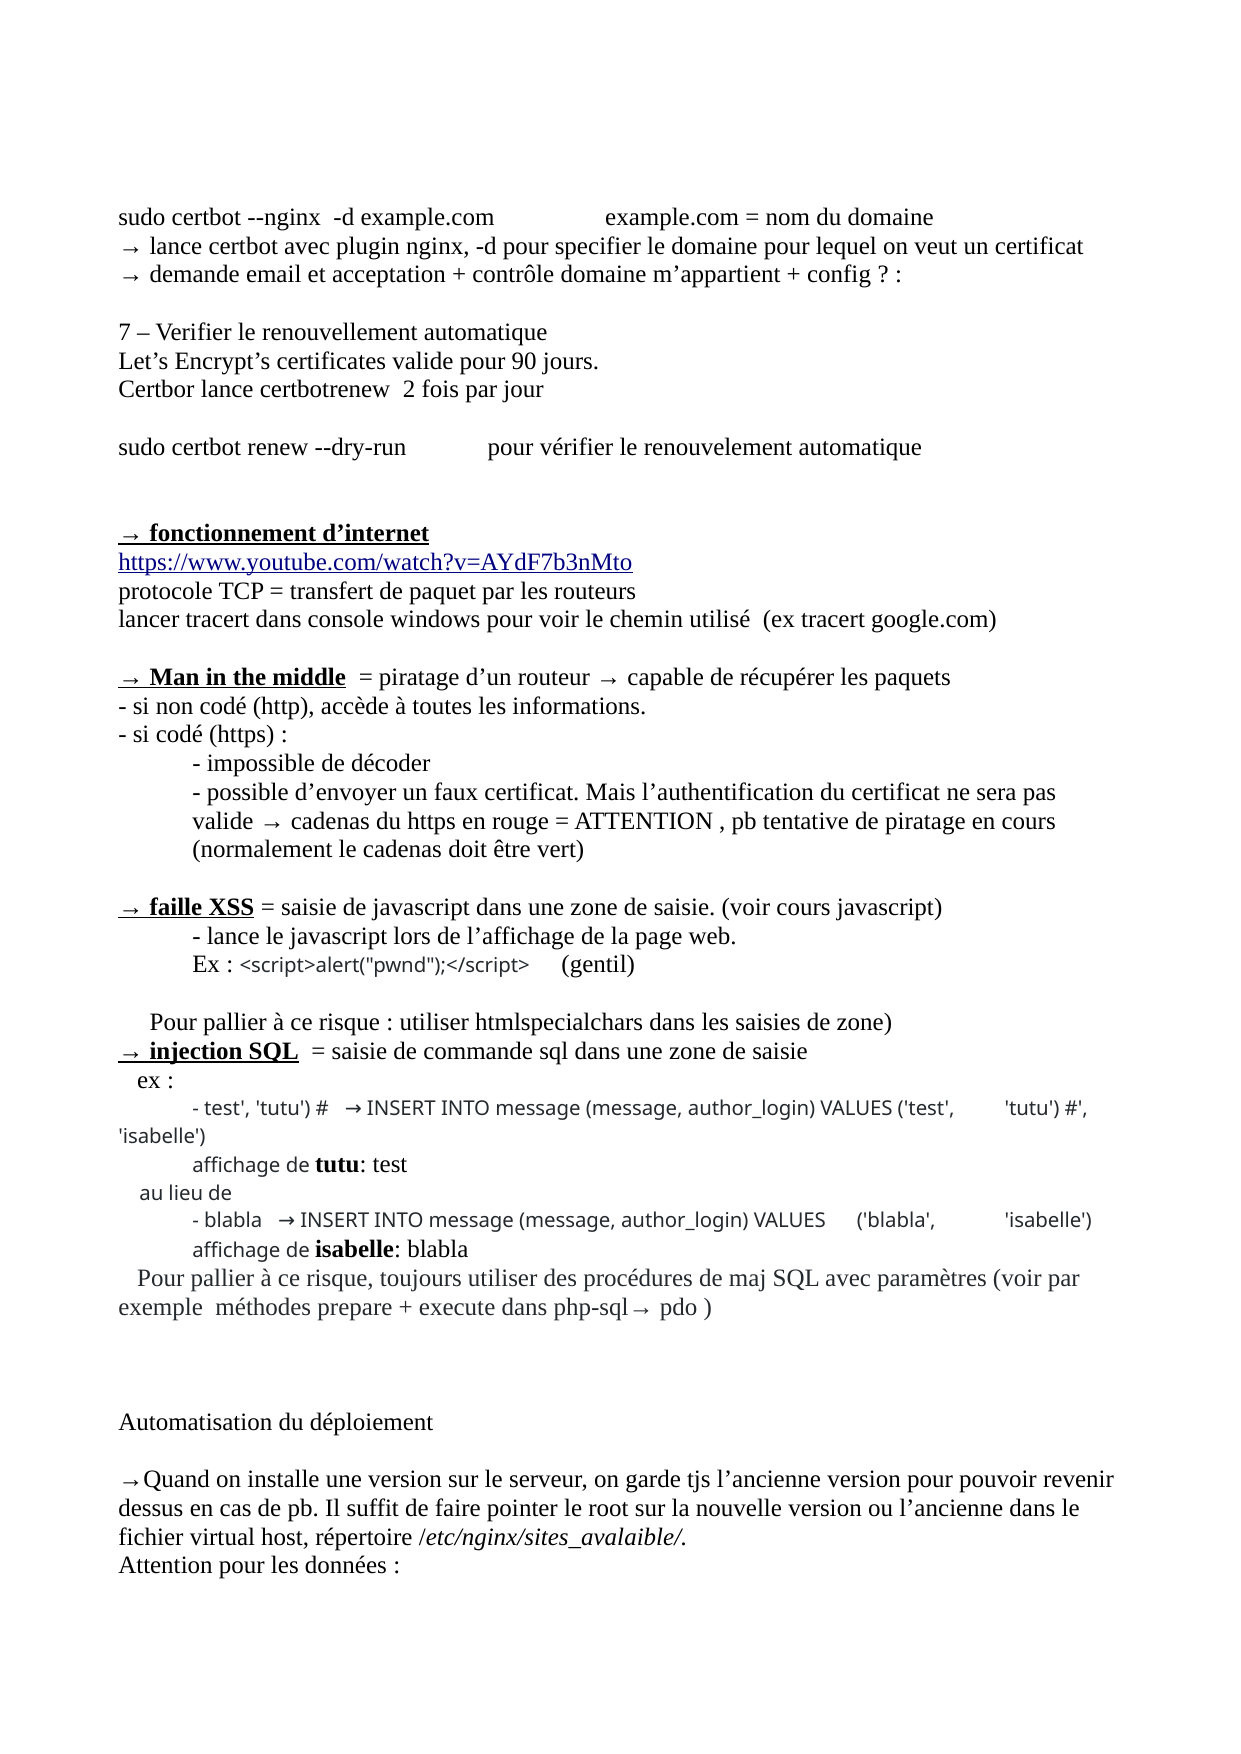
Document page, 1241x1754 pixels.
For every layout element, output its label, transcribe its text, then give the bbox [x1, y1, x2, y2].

text sudo certbot --nginx -d example.com example.com = nom du domaine [118, 202, 1122, 231]
text lancer tracert dans console windows pour voir le chemin utilisé (ex tracert google.com) [118, 604, 1122, 633]
text - si codé (https) : [118, 719, 1122, 748]
text Let’s Encrypt’s certificates valide pour 90 jours. [118, 346, 1122, 374]
text 7 – Verifier le renouvellement automatique [118, 317, 1122, 346]
text →Quand on installe une version sur le serveur, on garde tjs l’ancienne version pour pouvoir revenir dessus en cas de pb. Il suffit de faire pointer le root sur la nouvelle version ou l’ancienne dans le fichier virtual host, répertoire /etc/nginx/sites_avalaible/. [118, 1464, 1122, 1551]
text → fonctionnement d’internet [118, 518, 1122, 547]
text (normalement le cadenas doit être vert) [118, 834, 1122, 863]
text → injection SQL = saisie de commande sql dans une zone de saisie [118, 1036, 1122, 1065]
text → Man in the middle = piratage d’un routeur → capable de récupérer les paquets [118, 662, 1122, 691]
text Pour pallier à ce risque : utiliser htmlspecialchars dans les saisies de zone) [118, 1007, 1122, 1036]
text - impossible de décoder [118, 748, 1122, 777]
text affichage de tutu: test [118, 1149, 1122, 1178]
text - blabla → INSERT INTO message (message, author_login) VALUES ('blabla', 'isabelle') [118, 1206, 1122, 1234]
text - si non codé (http), accède à toutes les informations. [118, 691, 1122, 719]
text https://www.youtube.com/watch?v=AYdF7b3nMto [118, 547, 1122, 576]
text - lance le javascript lors de l’affichage de la page web. [118, 921, 1122, 949]
text → faille XSS = saisie de javascript dans une zone de saisie. (voir cours javascript) [118, 892, 1122, 921]
text Pour pallier à ce risque, toujours utiliser des procédures de maj SQL avec paramètres (voir par exemple méthodes prepare + execute dans php-sql→ pdo ) [118, 1263, 1122, 1321]
text au lieu de [118, 1178, 1122, 1206]
text ex : [118, 1065, 1122, 1094]
text Automatisation du déploiement [118, 1407, 1122, 1436]
text - possible d’envoyer un faux certificat. Mais l’authentification du certificat ne sera pas valide → cadenas du https en rouge = ATTENTION , pb tentative de piratage en cours [118, 777, 1122, 834]
text sudo certbot renew --dry-run pour vérifier le renouvelement automatique [118, 432, 1122, 461]
text → lance certbot avec plugin nginx, -d pour specifier le domaine pour lequel on veut un certificat [118, 231, 1122, 259]
text - test', 'tutu') # → INSERT INTO message (message, author_login) VALUES ('test', 'tutu') #', 'isabelle') [118, 1094, 1122, 1149]
text protocole TCP = transfert de paquet par les routeurs [118, 576, 1122, 604]
text affichage de isabelle: blabla [118, 1234, 1122, 1263]
text Certbor lance certbotrenew 2 fois par jour [118, 374, 1122, 403]
text Attention pour les données : [118, 1551, 1122, 1579]
text → demande email et acceptation + contrôle domaine m’appartient + config ? : [118, 259, 1122, 288]
text Ex : <script>alert("pwnd");</script> (gentil) [118, 949, 1122, 979]
